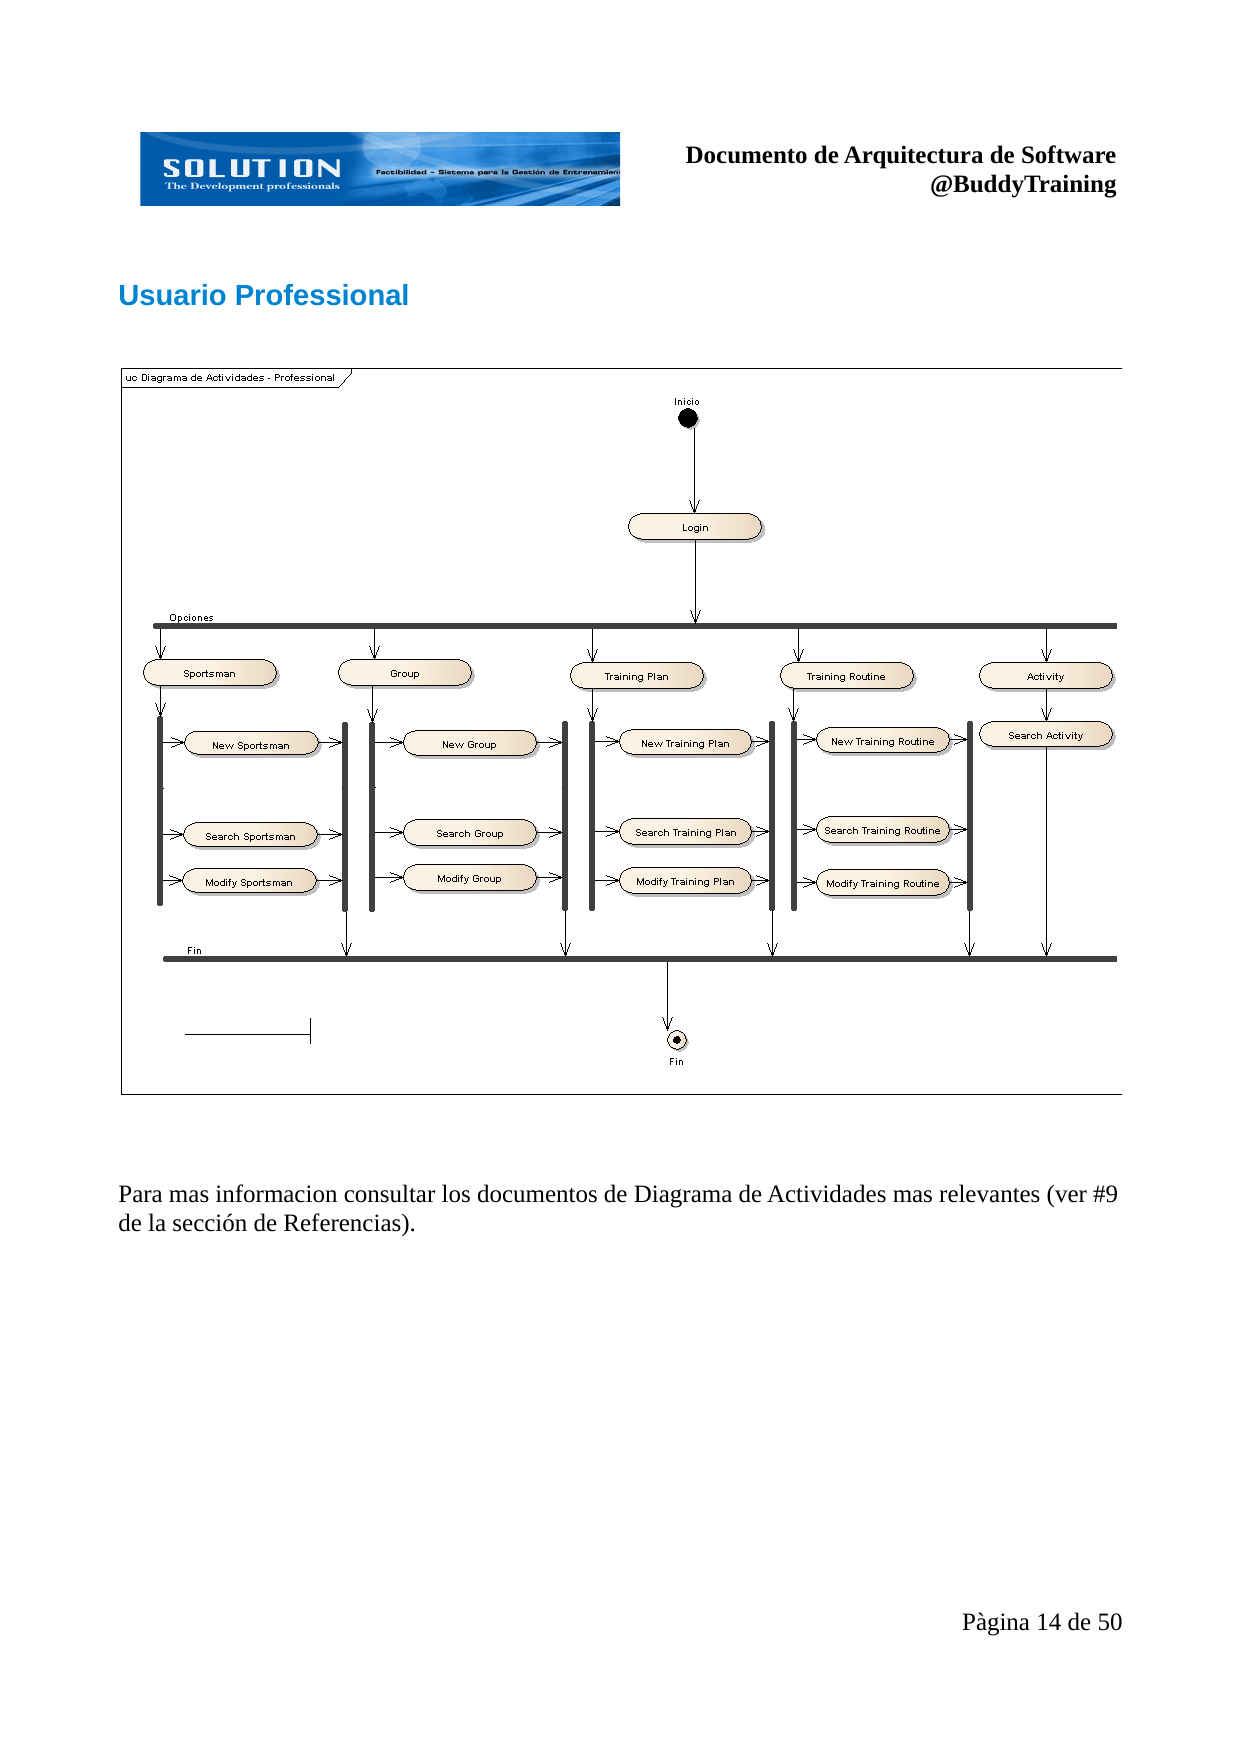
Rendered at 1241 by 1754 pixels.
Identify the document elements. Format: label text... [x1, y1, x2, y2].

text Para mas informacion consultar los documentos de Diagrama de Actividades mas relevantes (ver #9 de la sección de Referencias). [118, 1179, 1122, 1237]
picture [118, 365, 1123, 1097]
picture [140, 132, 621, 206]
subtitle Usuario Professional [118, 278, 1122, 312]
